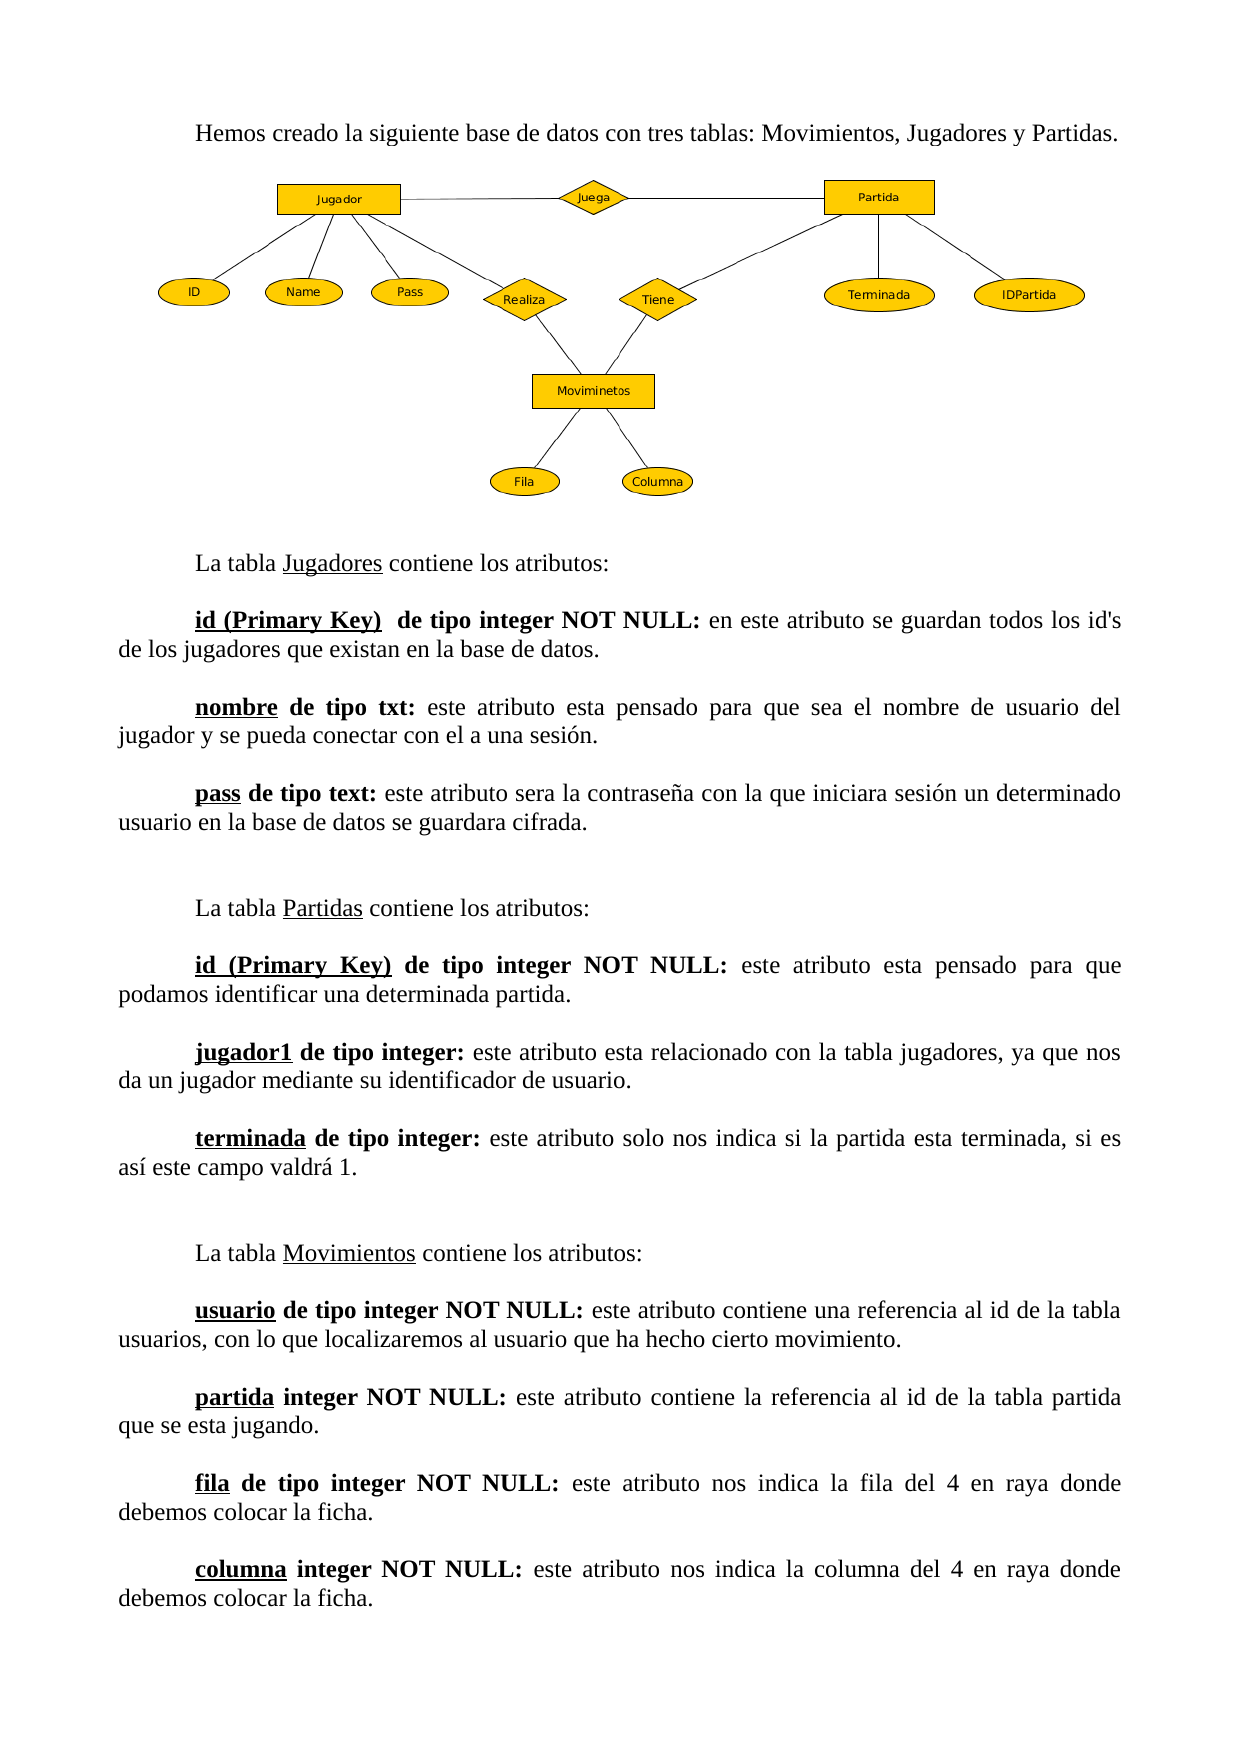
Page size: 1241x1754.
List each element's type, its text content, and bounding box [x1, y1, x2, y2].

text fila de tipo integer NOT NULL: este atributo nos indica la fila del 4 en raya donde debemos colocar la ficha. [118, 1468, 1122, 1525]
picture [152, 146, 1088, 519]
text columna integer NOT NULL: este atributo nos indica la columna del 4 en raya donde debemos colocar la ficha. [118, 1554, 1122, 1612]
text La tabla Jugadores contiene los atributos: [118, 548, 1122, 577]
text jugador1 de tipo integer: este atributo esta relacionado con la tabla jugadores, ya que nos da un jugador mediante su identificador de usuario. [118, 1037, 1122, 1094]
text usuario de tipo integer NOT NULL: este atributo contiene una referencia al id de la tabla usuarios, con lo que localizaremos al usuario que ha hecho cierto movimiento. [118, 1295, 1122, 1353]
text id (Primary Key) de tipo integer NOT NULL: en este atributo se guardan todos los id's de los jugadores que existan en la base de datos. [118, 605, 1122, 663]
text La tabla Partidas contiene los atributos: [118, 893, 1122, 922]
text Hemos creado la siguiente base de datos con tres tablas: Movimientos, Jugadores y Partidas. [118, 118, 1122, 147]
text La tabla Movimientos contiene los atributos: [118, 1238, 1122, 1267]
text id (Primary Key) de tipo integer NOT NULL: este atributo esta pensado para que podamos identificar una determinada partida. [118, 950, 1122, 1008]
text partida integer NOT NULL: este atributo contiene la referencia al id de la tabla partida que se esta jugando. [118, 1382, 1122, 1439]
text pass de tipo text: este atributo sera la contraseña con la que iniciara sesión un determinado usuario en la base de datos se guardara cifrada. [118, 778, 1122, 835]
text nombre de tipo txt: este atributo esta pensado para que sea el nombre de usuario del jugador y se pueda conectar con el a una sesión. [118, 692, 1122, 749]
text terminada de tipo integer: este atributo solo nos indica si la partida esta terminada, si es así este campo valdrá 1. [118, 1123, 1122, 1180]
